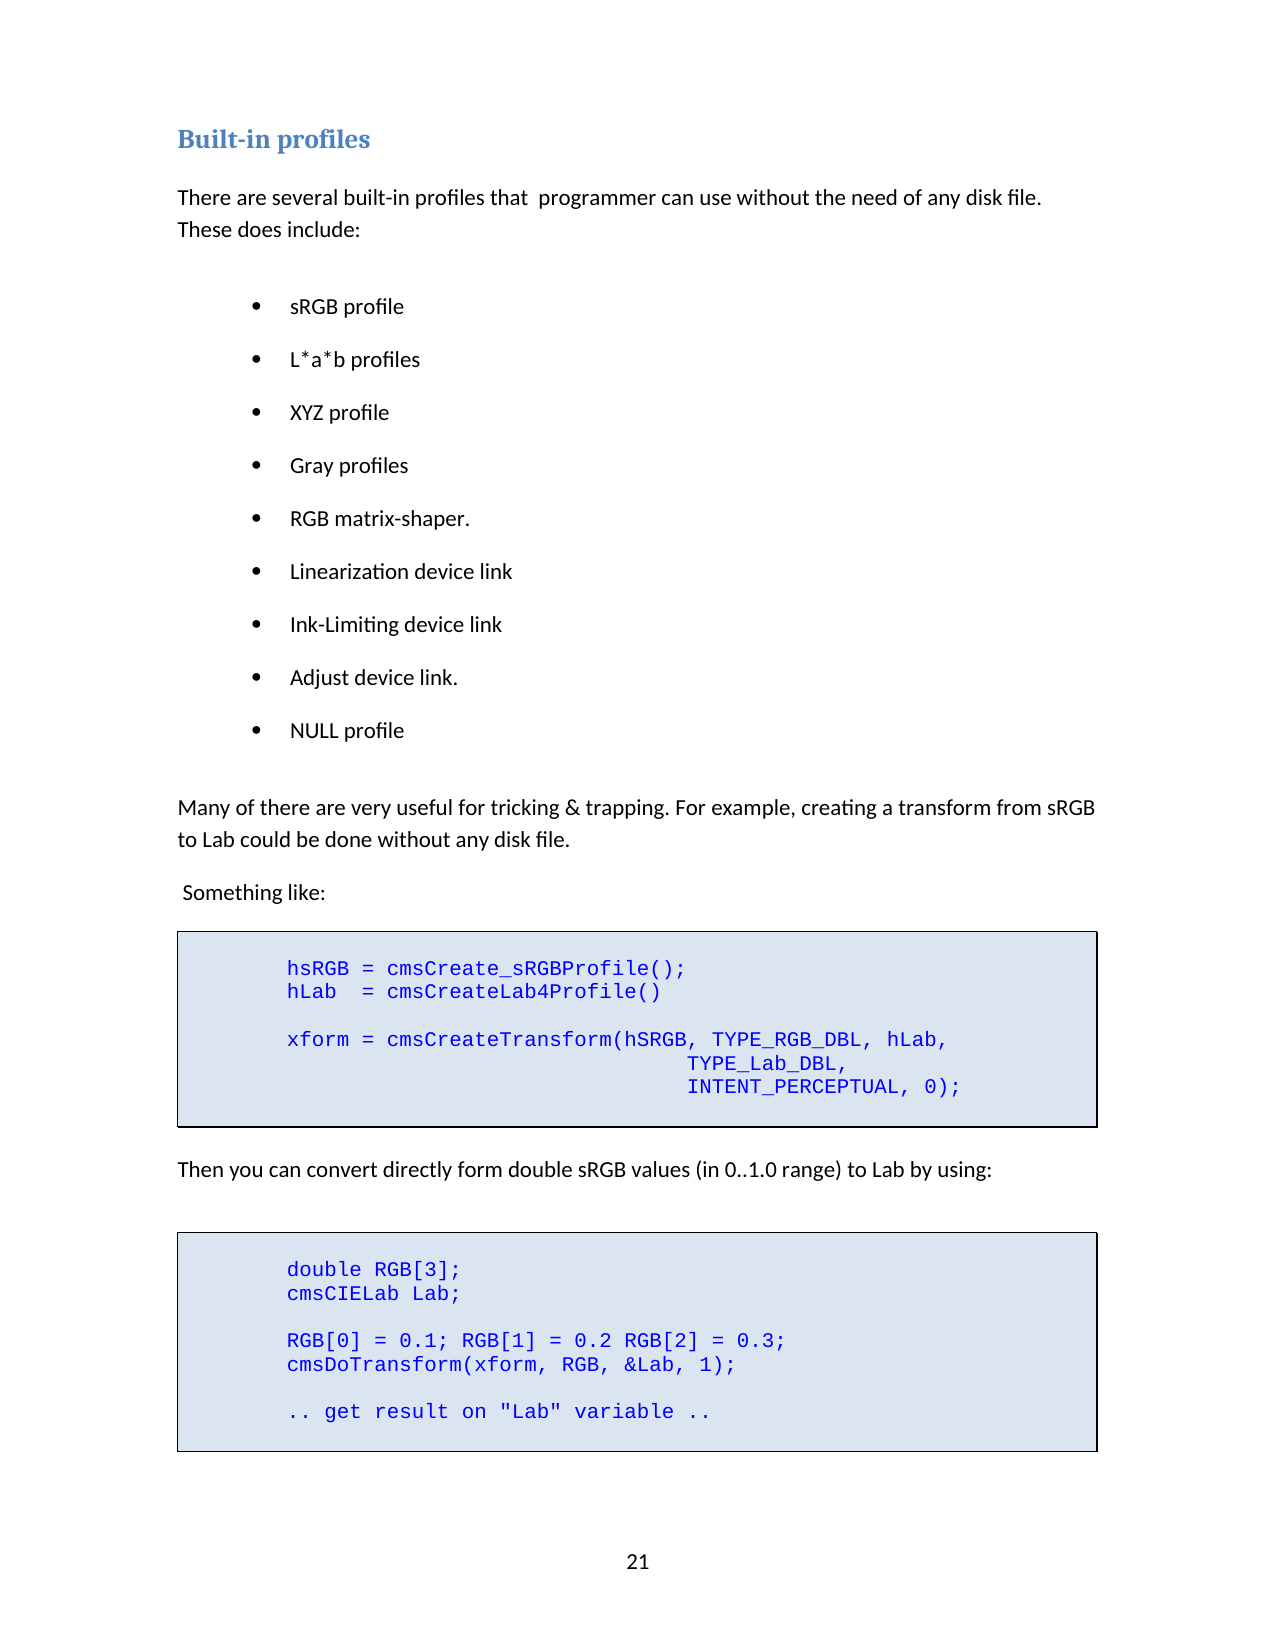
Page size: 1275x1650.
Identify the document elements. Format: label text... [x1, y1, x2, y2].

list sRGB profile [252, 292, 1098, 320]
text TYPE_Lab_DBL, [178, 1049, 1096, 1073]
list NULL profile [252, 716, 1098, 744]
text Then you can convert directly form double sRGB values (in 0..1.0 range) to Lab by using: [177, 1156, 1098, 1184]
text There are several built-in profiles that programmer can use without the need of any disk file. These does include: [177, 183, 1098, 243]
list Adjust device link. [252, 663, 1098, 691]
text cmsCIELab Lab; [178, 1279, 1096, 1303]
text .. get result on "Lab" variable .. [178, 1398, 1096, 1421]
text hsRGB = cmsCreate_sRGBProfile(); [178, 955, 1096, 978]
text INTENT_PERCEPTUAL, 0); [178, 1073, 1096, 1097]
list RGB matrix-shaper. [252, 504, 1098, 532]
text Many of there are very useful for tricking & trapping. For example, creating a transform from sRGB to Lab could be done without any disk file. [177, 793, 1098, 853]
text xform = cmsCreateTransform(hSRGB, TYPE_RGB_DBL, hLab, [178, 1026, 1096, 1049]
list Ink-Limiting device link [252, 610, 1098, 638]
subtitle Built-in profiles [177, 124, 1098, 155]
text Something like: [177, 878, 1098, 906]
list L*a*b profiles [252, 345, 1098, 373]
list Linearization device link [252, 557, 1098, 585]
list Gray profiles [252, 451, 1098, 479]
text double RGB[3]; [178, 1256, 1096, 1279]
list XYZ profile [252, 398, 1098, 426]
text RGB[0] = 0.1; RGB[1] = 0.2 RGB[2] = 0.3; [178, 1327, 1096, 1351]
text cmsDoTransform(xform, RGB, &Lab, 1); [178, 1351, 1096, 1374]
text hLab = cmsCreateLab4Profile() [178, 978, 1096, 1002]
